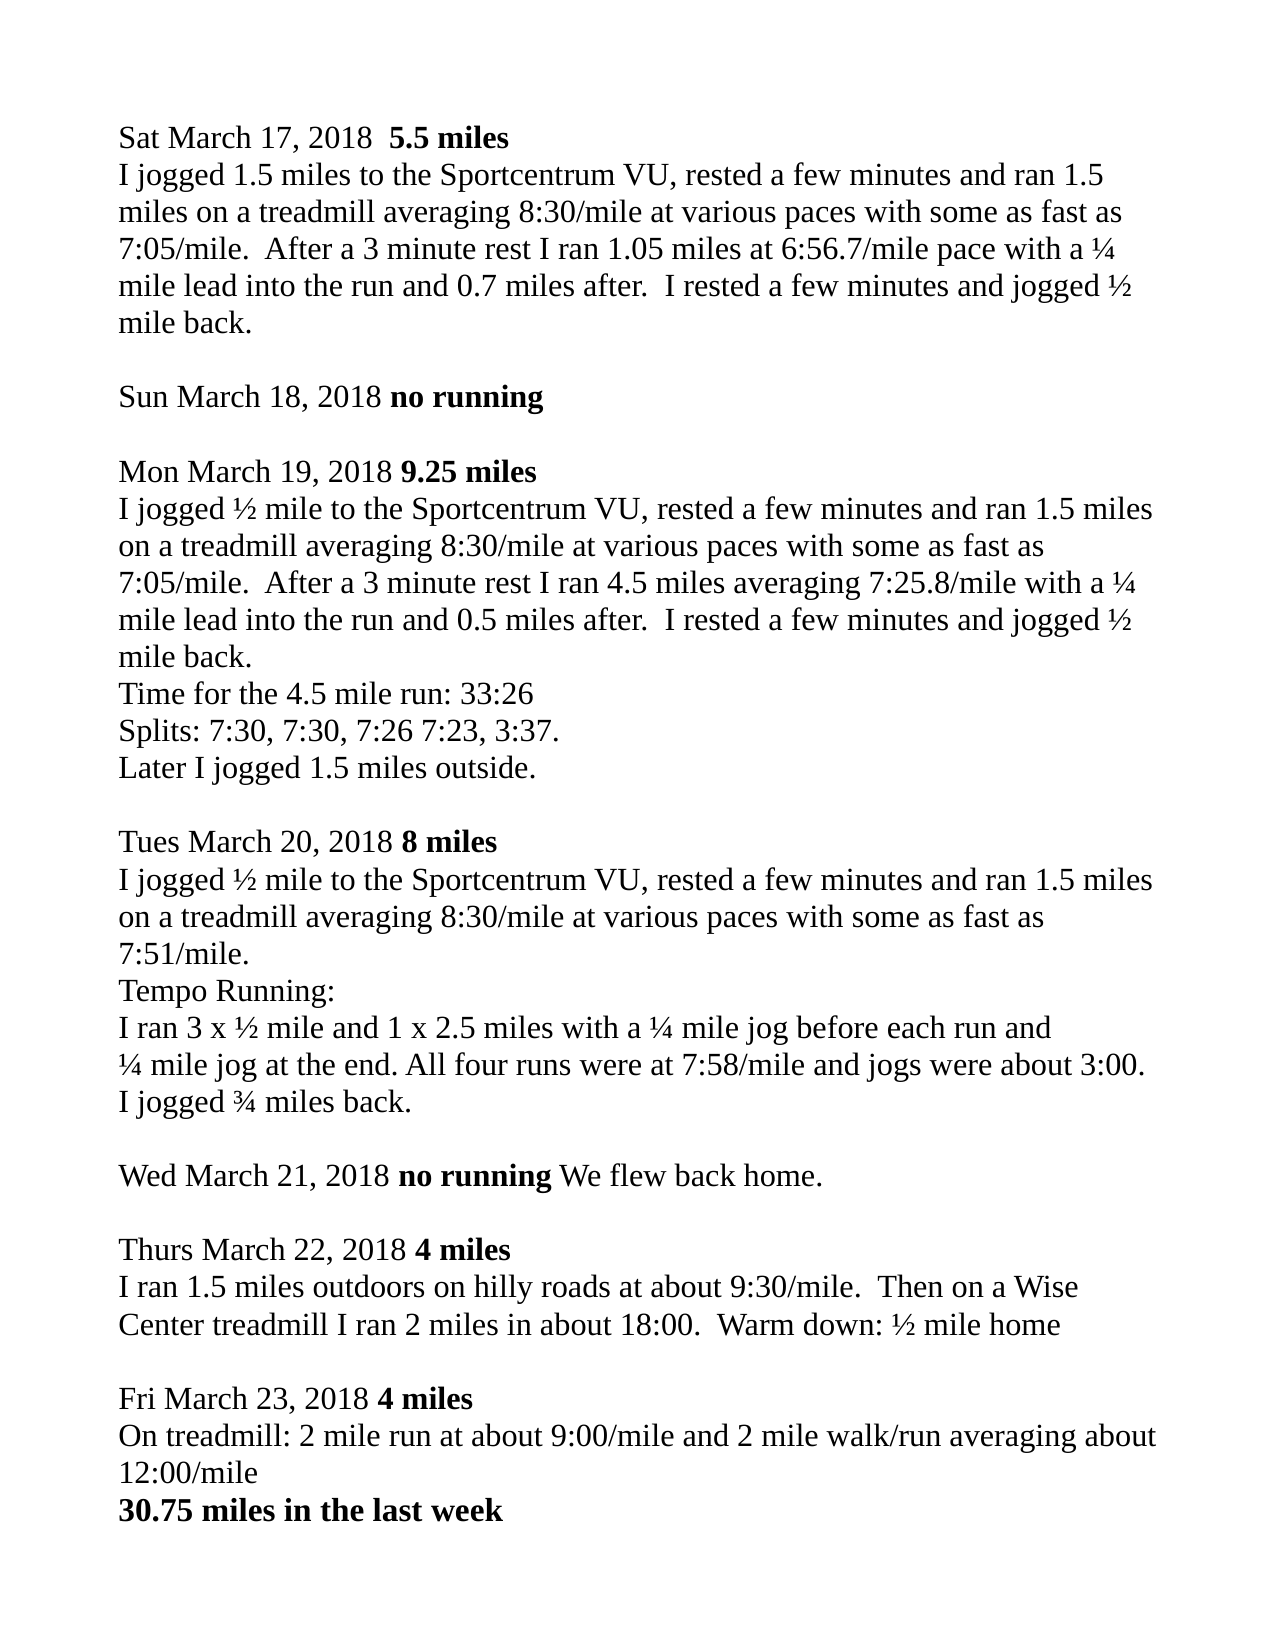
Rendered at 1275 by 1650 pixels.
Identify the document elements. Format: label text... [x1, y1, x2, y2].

text Mon March 19, 2018 9.25 miles [118, 452, 1161, 489]
text Tues March 20, 2018 8 miles [118, 823, 1161, 860]
text Fri March 23, 2018 4 miles [118, 1379, 1161, 1416]
text Later I jogged 1.5 miles outside. [118, 748, 1161, 786]
text I jogged ½ mile to the Sportcentrum VU, rested a few minutes and ran 1.5 miles on a treadmill averaging 8:30/mile at various paces with some as fast as 7:51/mile. [118, 860, 1161, 971]
text I jogged 1.5 miles to the Sportcentrum VU, rested a few minutes and ran 1.5 miles on a treadmill averaging 8:30/mile at various paces with some as fast as 7:05/mile. After a 3 minute rest I ran 1.05 miles at 6:56.7/mile pace with a ¼ mile lead into the run and 0.7 miles after. I rested a few minutes and jogged ½ mile back. [118, 155, 1161, 341]
text Wed March 21, 2018 no running We flew back home. [118, 1156, 1161, 1193]
text Thurs March 22, 2018 4 miles [118, 1231, 1161, 1268]
text ¼ mile jog at the end. All four runs were at 7:58/mile and jogs were about 3:00. I jogged ¾ miles back. [118, 1045, 1161, 1119]
text Splits: 7:30, 7:30, 7:26 7:23, 3:37. [118, 711, 1161, 748]
text Sun March 18, 2018 no running [118, 378, 1161, 415]
text Sat March 17, 2018 5.5 miles [118, 118, 1161, 155]
text 30.75 miles in the last week [118, 1490, 1161, 1528]
text I jogged ½ mile to the Sportcentrum VU, rested a few minutes and ran 1.5 miles on a treadmill averaging 8:30/mile at various paces with some as fast as 7:05/mile. After a 3 minute rest I ran 4.5 miles averaging 7:25.8/mile with a ¼ mile lead into the run and 0.5 miles after. I rested a few minutes and jogged ½ mile back. [118, 489, 1161, 674]
text I ran 3 x ½ mile and 1 x 2.5 miles with a ¼ mile jog before each run and [118, 1008, 1161, 1045]
text On treadmill: 2 mile run at about 9:00/mile and 2 mile walk/run averaging about 12:00/mile [118, 1416, 1161, 1490]
text Time for the 4.5 mile run: 33:26 [118, 674, 1161, 711]
text Tempo Running: [118, 971, 1161, 1008]
text I ran 1.5 miles outdoors on hilly roads at about 9:30/mile. Then on a Wise Center treadmill I ran 2 miles in about 18:00. Warm down: ½ mile home [118, 1268, 1161, 1342]
